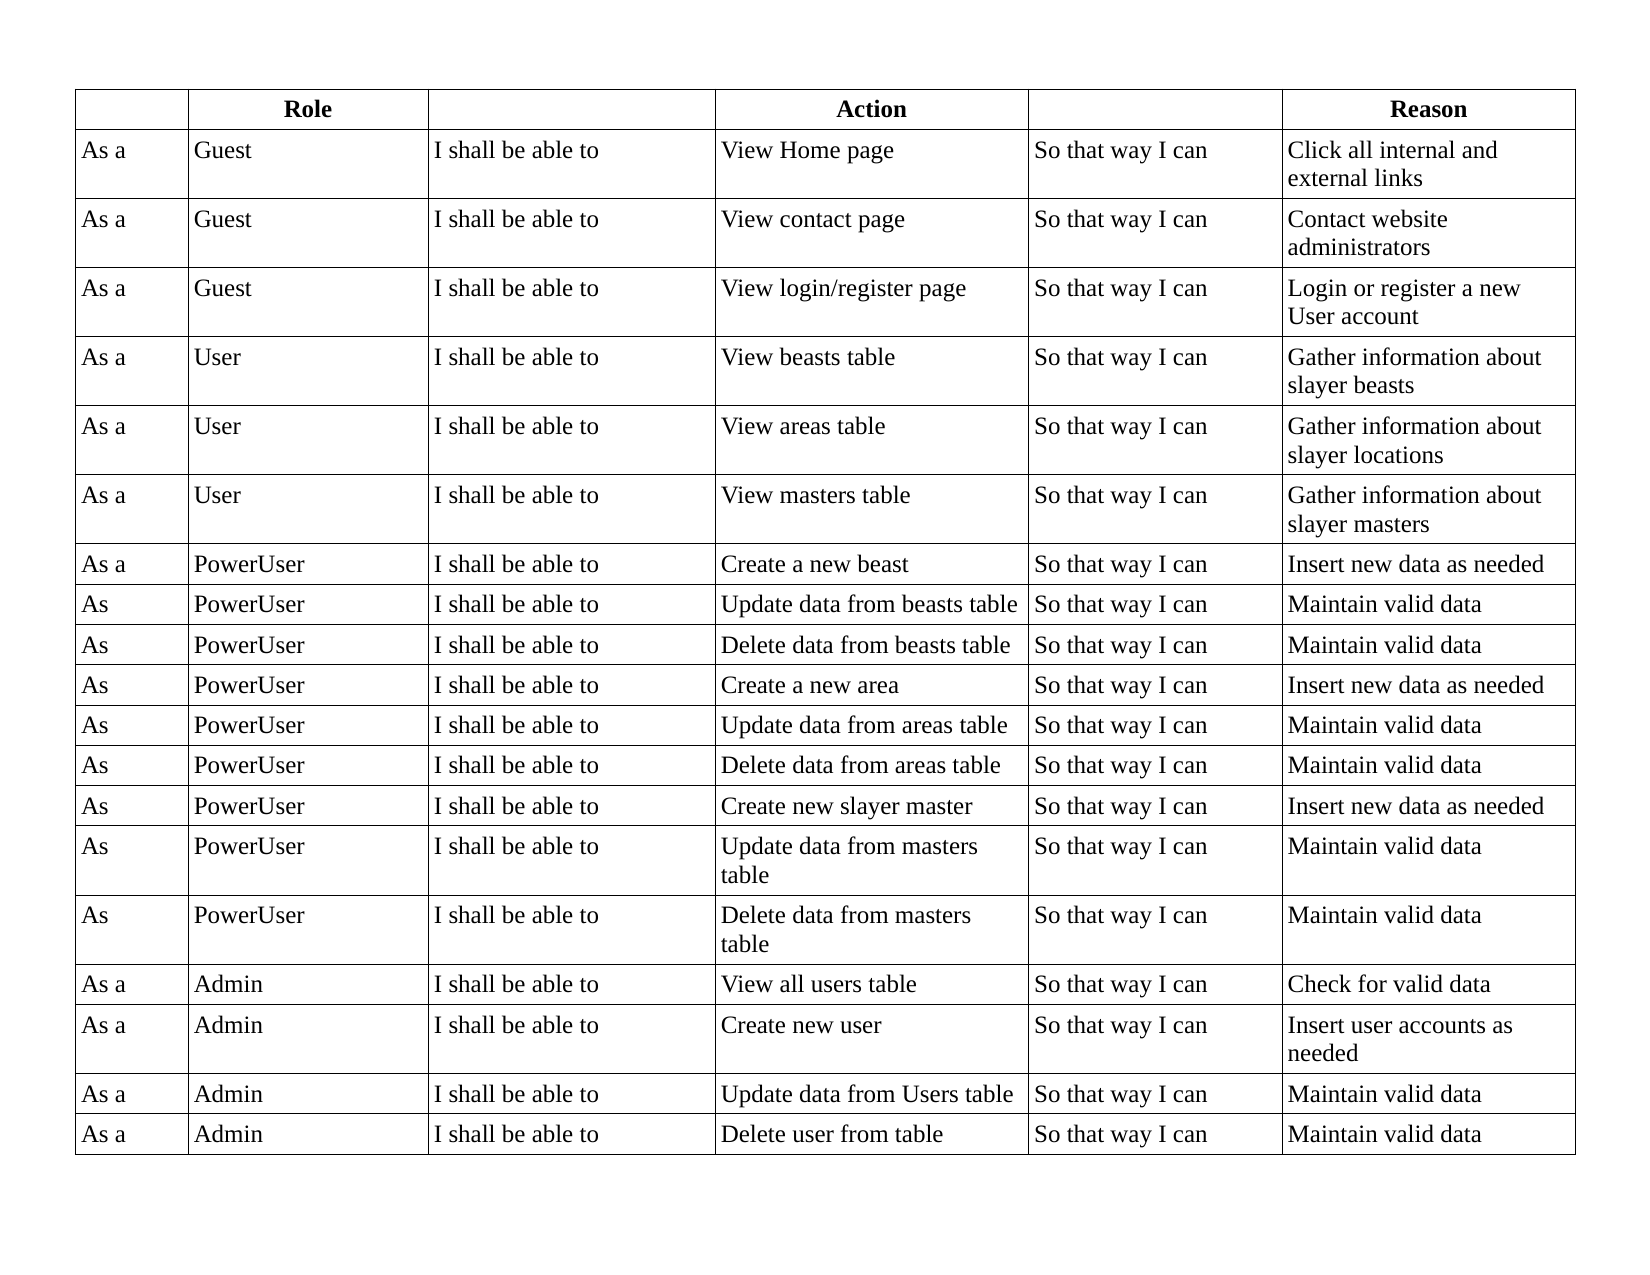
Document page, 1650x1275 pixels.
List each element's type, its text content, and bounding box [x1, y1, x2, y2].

table_cell So that way I can [1029, 130, 1282, 198]
table_cell Gather information about slayer beasts [1283, 337, 1575, 405]
table_cell I shall be able to [429, 544, 715, 583]
table_cell Create new slayer master [716, 786, 1028, 825]
table_cell I shall be able to [429, 475, 715, 543]
table_cell As a [76, 1005, 188, 1073]
table_cell As [76, 585, 188, 624]
table_cell As [76, 786, 188, 825]
table_cell I shall be able to [429, 665, 715, 704]
table_cell Delete data from beasts table [716, 625, 1028, 664]
table_cell As [76, 665, 188, 704]
table_cell PowerUser [189, 585, 428, 624]
table_cell Create new user [716, 1005, 1028, 1073]
table_cell User [189, 475, 428, 543]
table_cell Maintain valid data [1283, 1114, 1575, 1153]
table_cell Contact website administrators [1283, 199, 1575, 267]
table_cell I shall be able to [429, 826, 715, 894]
table_cell As a [76, 268, 188, 336]
table_header [429, 90, 715, 129]
table_cell Maintain valid data [1283, 746, 1575, 785]
table_cell Delete user from table [716, 1114, 1028, 1153]
table_cell View masters table [716, 475, 1028, 543]
table_cell Insert new data as needed [1283, 665, 1575, 704]
table_cell As a [76, 337, 188, 405]
table_cell As a [76, 1074, 188, 1113]
table_cell PowerUser [189, 826, 428, 894]
table_cell So that way I can [1029, 706, 1282, 745]
table_cell As [76, 826, 188, 894]
table_cell PowerUser [189, 896, 428, 963]
table_cell Click all internal and external links [1283, 130, 1575, 198]
table_cell Guest [189, 199, 428, 267]
table_cell I shall be able to [429, 268, 715, 336]
table_cell I shall be able to [429, 786, 715, 825]
table_cell View all users table [716, 965, 1028, 1004]
table_cell So that way I can [1029, 337, 1282, 405]
table_cell As a [76, 406, 188, 474]
table_cell So that way I can [1029, 406, 1282, 474]
table_cell Insert new data as needed [1283, 786, 1575, 825]
table_cell So that way I can [1029, 585, 1282, 624]
table_cell Maintain valid data [1283, 625, 1575, 664]
table_cell User [189, 337, 428, 405]
table_cell I shall be able to [429, 896, 715, 963]
table_cell View Home page [716, 130, 1028, 198]
table_cell As a [76, 965, 188, 1004]
table_cell Maintain valid data [1283, 1074, 1575, 1113]
table_cell Guest [189, 268, 428, 336]
table_header Role [189, 90, 428, 129]
table_cell I shall be able to [429, 406, 715, 474]
table_cell So that way I can [1029, 625, 1282, 664]
table_cell I shall be able to [429, 625, 715, 664]
table_cell Insert new data as needed [1283, 544, 1575, 583]
table_cell I shall be able to [429, 1005, 715, 1073]
table_cell I shall be able to [429, 130, 715, 198]
table_cell As [76, 896, 188, 963]
table_cell I shall be able to [429, 337, 715, 405]
table_cell Create a new area [716, 665, 1028, 704]
table_cell As a [76, 544, 188, 583]
table_cell Admin [189, 1005, 428, 1073]
table_cell Create a new beast [716, 544, 1028, 583]
table_cell Update data from Users table [716, 1074, 1028, 1113]
table_cell Maintain valid data [1283, 896, 1575, 963]
table_cell I shall be able to [429, 706, 715, 745]
table_cell Update data from beasts table [716, 585, 1028, 624]
table_cell View areas table [716, 406, 1028, 474]
table_cell As a [76, 475, 188, 543]
table_cell Maintain valid data [1283, 826, 1575, 894]
table_cell View beasts table [716, 337, 1028, 405]
table_cell I shall be able to [429, 1114, 715, 1153]
table_cell So that way I can [1029, 268, 1282, 336]
table_cell I shall be able to [429, 199, 715, 267]
table_cell As [76, 706, 188, 745]
table_cell Insert user accounts as needed [1283, 1005, 1575, 1073]
table_cell Delete data from areas table [716, 746, 1028, 785]
table_cell As [76, 625, 188, 664]
table_cell PowerUser [189, 665, 428, 704]
table_cell So that way I can [1029, 1074, 1282, 1113]
table_cell PowerUser [189, 544, 428, 583]
table_header Action [716, 90, 1028, 129]
table_cell PowerUser [189, 746, 428, 785]
table_cell I shall be able to [429, 585, 715, 624]
table_cell Delete data from masters table [716, 896, 1028, 963]
table_cell So that way I can [1029, 786, 1282, 825]
table_header Reason [1283, 90, 1575, 129]
table_cell Maintain valid data [1283, 706, 1575, 745]
table_cell PowerUser [189, 706, 428, 745]
table_cell PowerUser [189, 625, 428, 664]
table_cell User [189, 406, 428, 474]
table_cell Check for valid data [1283, 965, 1575, 1004]
table_cell Admin [189, 1074, 428, 1113]
table_cell Update data from areas table [716, 706, 1028, 745]
table_cell I shall be able to [429, 746, 715, 785]
table_cell So that way I can [1029, 665, 1282, 704]
table_cell Gather information about slayer masters [1283, 475, 1575, 543]
table_cell So that way I can [1029, 475, 1282, 543]
table_cell So that way I can [1029, 199, 1282, 267]
table_cell I shall be able to [429, 1074, 715, 1113]
table_cell View contact page [716, 199, 1028, 267]
table_cell So that way I can [1029, 1005, 1282, 1073]
table_header [76, 90, 188, 129]
table_cell As a [76, 130, 188, 198]
table_cell Admin [189, 1114, 428, 1153]
table_cell PowerUser [189, 786, 428, 825]
table_cell Login or register a new User account [1283, 268, 1575, 336]
table_cell So that way I can [1029, 544, 1282, 583]
table_header [1029, 90, 1282, 129]
table_cell So that way I can [1029, 826, 1282, 894]
table_cell Guest [189, 130, 428, 198]
table_cell I shall be able to [429, 965, 715, 1004]
table_cell Gather information about slayer locations [1283, 406, 1575, 474]
table_cell View login/register page [716, 268, 1028, 336]
table_cell Update data from masters table [716, 826, 1028, 894]
table_cell As a [76, 1114, 188, 1153]
table_cell As a [76, 199, 188, 267]
table_cell So that way I can [1029, 746, 1282, 785]
table_cell As [76, 746, 188, 785]
table_cell So that way I can [1029, 1114, 1282, 1153]
table_cell Admin [189, 965, 428, 1004]
table_cell Maintain valid data [1283, 585, 1575, 624]
table_cell So that way I can [1029, 965, 1282, 1004]
table_cell So that way I can [1029, 896, 1282, 963]
